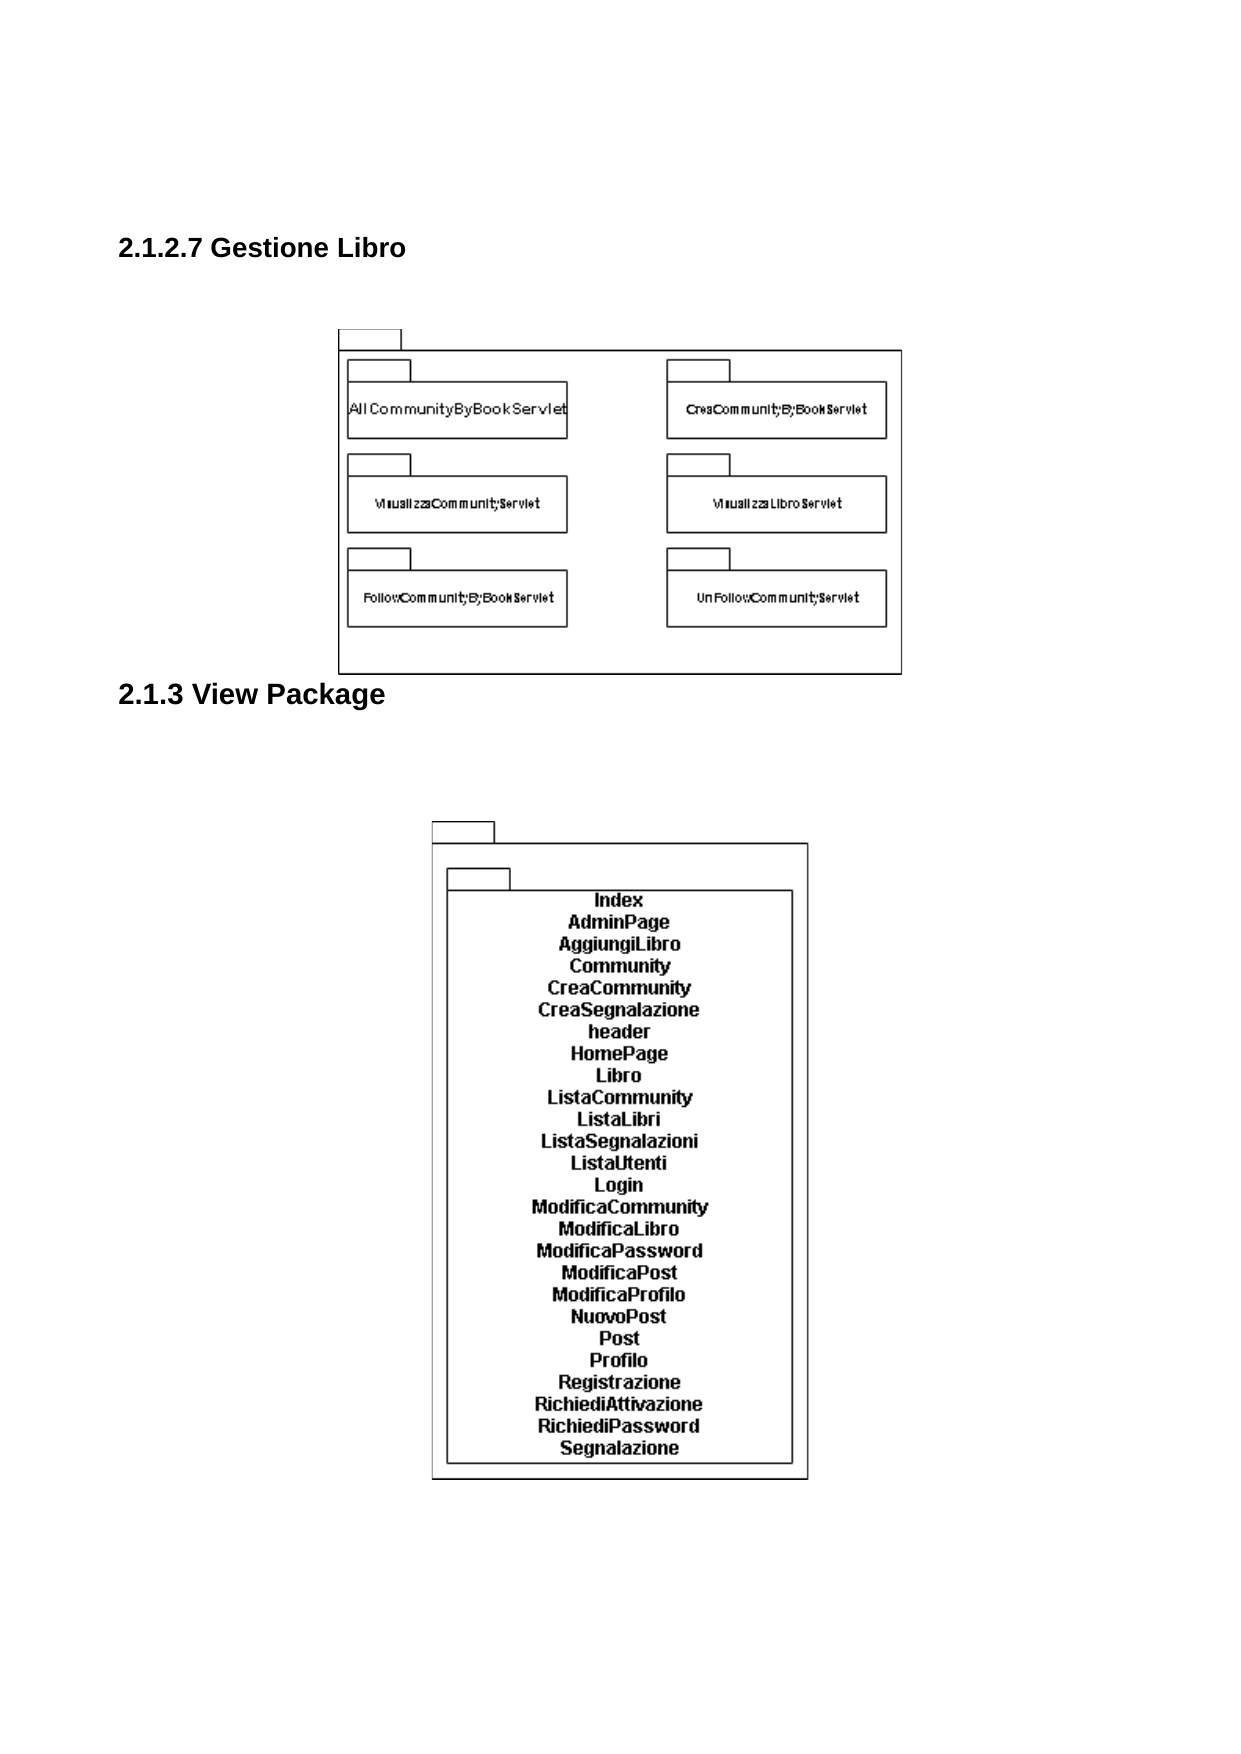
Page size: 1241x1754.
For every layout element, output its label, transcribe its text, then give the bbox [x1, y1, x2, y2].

picture [338, 329, 903, 675]
picture [431, 821, 809, 1480]
subtitle 2.1.2.7 Gestione Libro [118, 232, 1122, 264]
subtitle 2.1.3 View Package [118, 677, 1122, 711]
